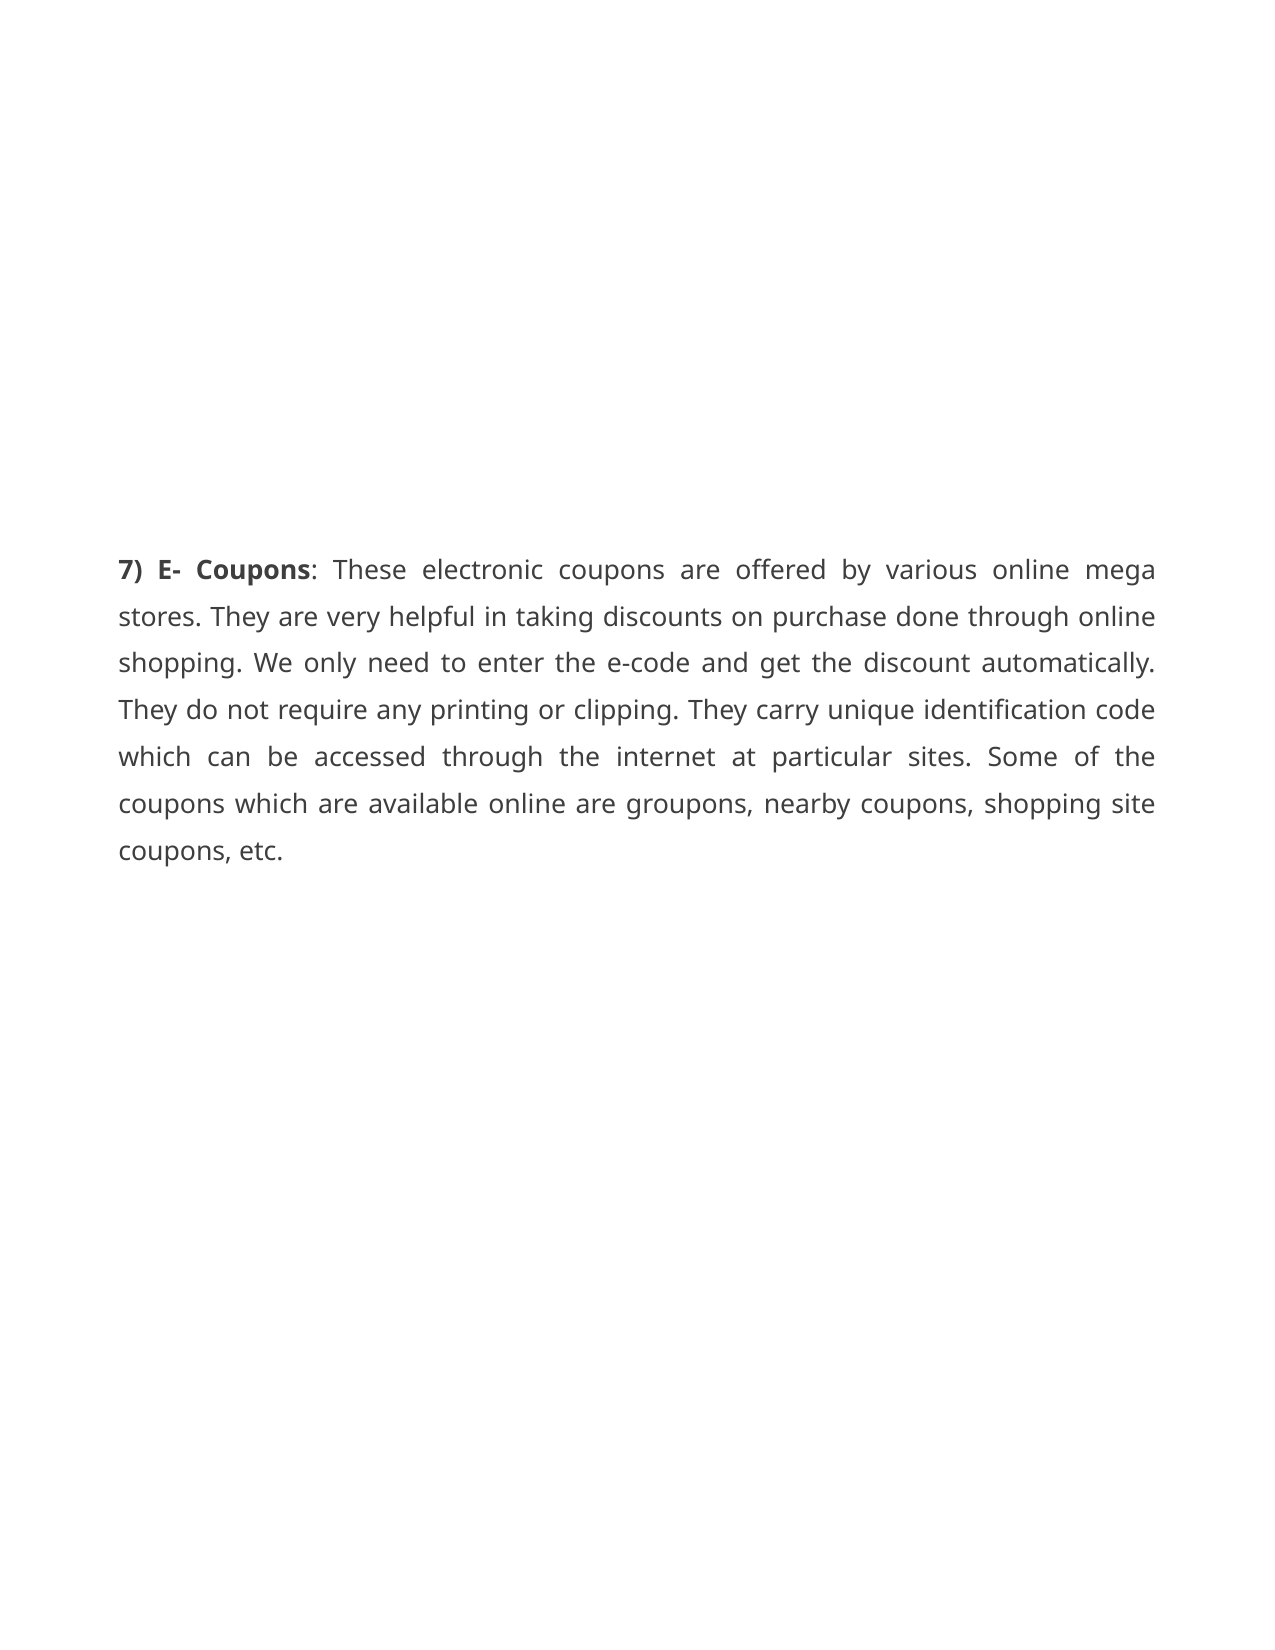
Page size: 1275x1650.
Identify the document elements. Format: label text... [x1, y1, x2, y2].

text 7) E- Coupons: These electronic coupons are offered by various online mega stores. They are very helpful in taking discounts on purchase done through online shopping. We only need to enter the e-code and get the discount automatically. They do not require any printing or clipping. They carry unique identification code which can be accessed through the internet at particular sites. Some of the coupons which are available online are groupons, nearby coupons, shopping site coupons, etc. [118, 540, 1157, 868]
